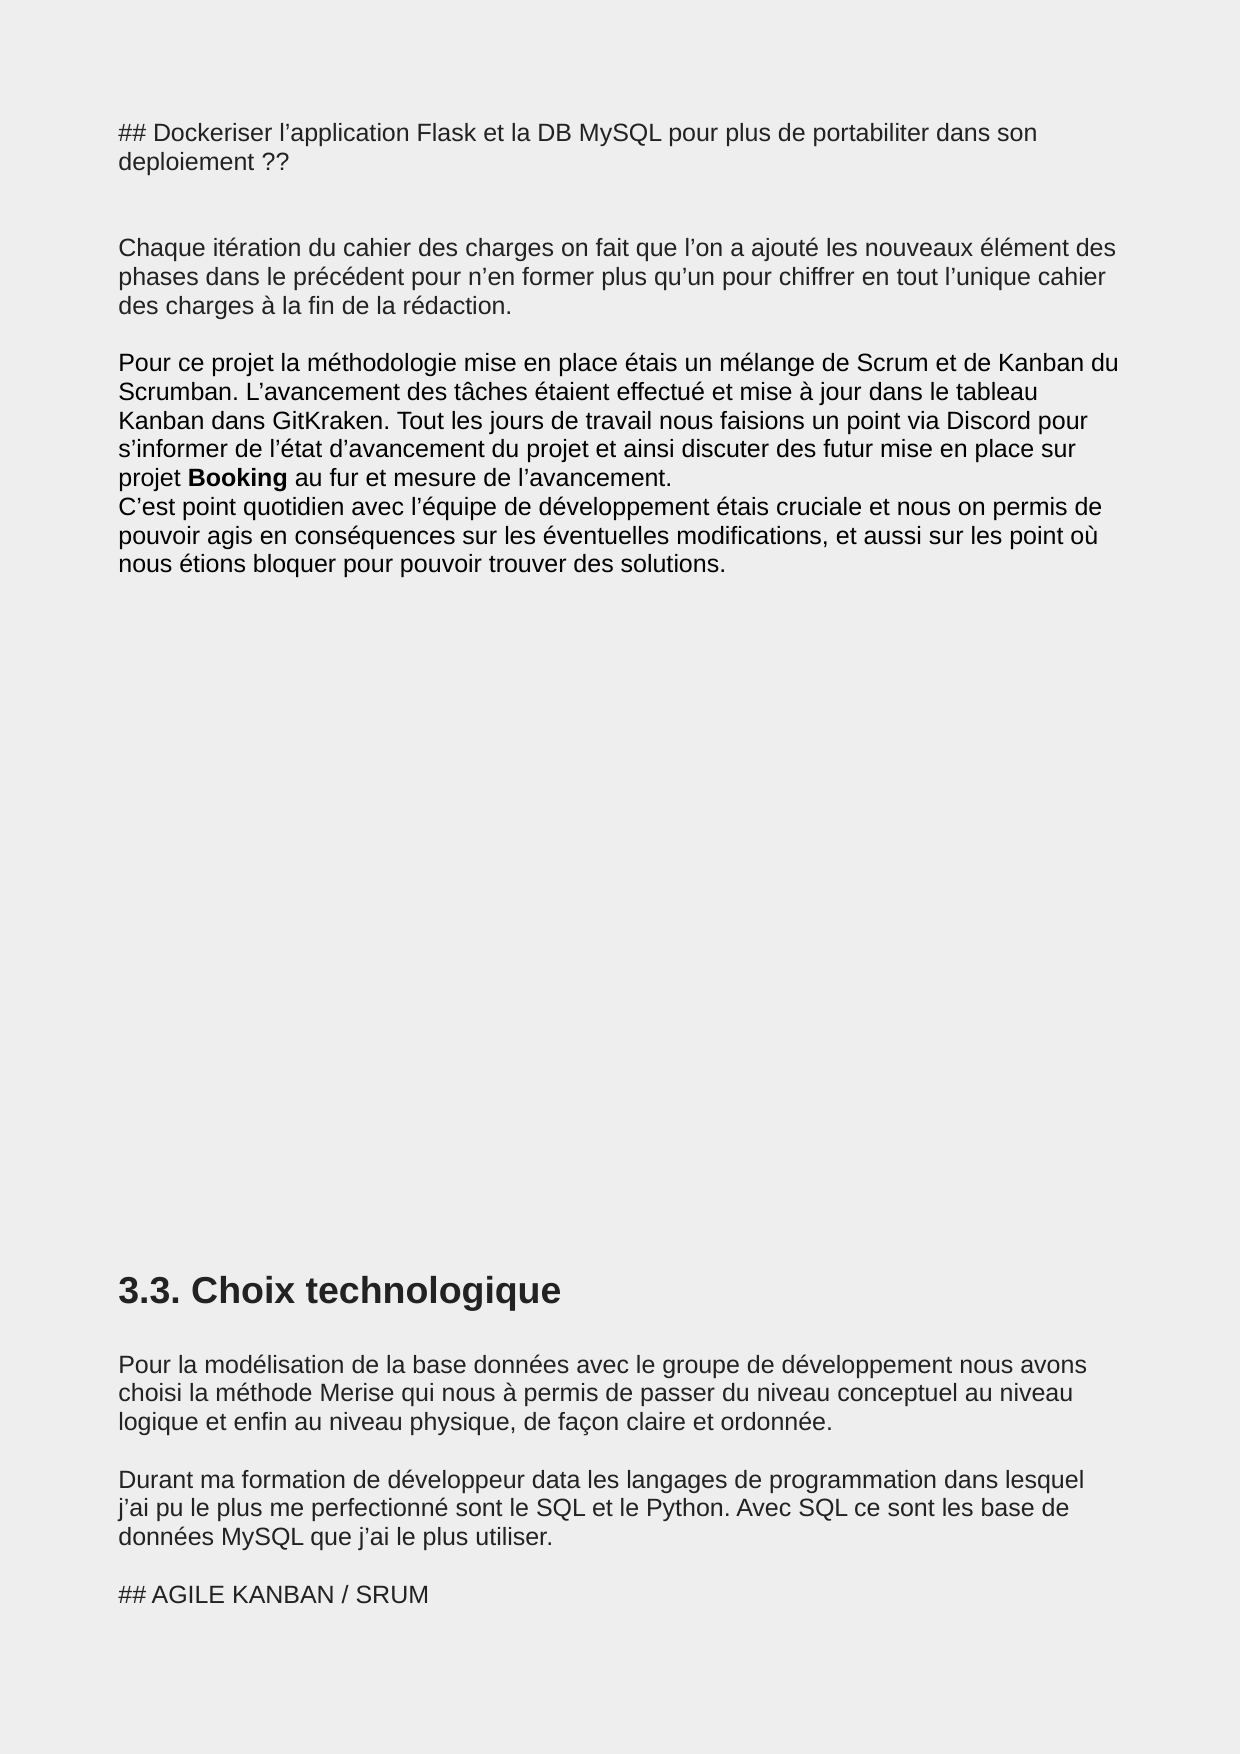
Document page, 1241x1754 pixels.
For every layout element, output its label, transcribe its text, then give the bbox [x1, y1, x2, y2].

text Chaque itération du cahier des charges on fait que l’on a ajouté les nouveaux élément des phases dans le précédent pour n’en former plus qu’un pour chiffrer en tout l’unique cahier des charges à la fin de la rédaction. [118, 233, 1122, 319]
text 3.3. Choix technologique [118, 1268, 1122, 1311]
text Pour la modélisation de la base données avec le groupe de développement nous avons choisi la méthode Merise qui nous à permis de passer du niveau conceptuel au niveau logique et enfin au niveau physique, de façon claire et ordonnée. [118, 1350, 1122, 1436]
text C’est point quotidien avec l’équipe de développement étais cruciale et nous on permis de pouvoir agis en conséquences sur les éventuelles modifications, et aussi sur les point où nous étions bloquer pour pouvoir trouver des solutions. [118, 492, 1122, 578]
text ## Dockeriser l’application Flask et la DB MySQL pour plus de portabiliter dans son deploiement ?? [118, 118, 1122, 176]
text Durant ma formation de développeur data les langages de programmation dans lesquel j’ai pu le plus me perfectionné sont le SQL et le Python. Avec SQL ce sont les base de données MySQL que j’ai le plus utiliser. [118, 1465, 1122, 1551]
text Pour ce projet la méthodologie mise en place étais un mélange de Scrum et de Kanban du Scrumban. L’avancement des tâches étaient effectué et mise à jour dans le tableau Kanban dans GitKraken. Tout les jours de travail nous faisions un point via Discord pour s’informer de l’état d’avancement du projet et ainsi discuter des futur mise en place sur projet Booking au fur et mesure de l’avancement. [118, 348, 1122, 492]
text ## AGILE KANBAN / SRUM [118, 1580, 1122, 1608]
